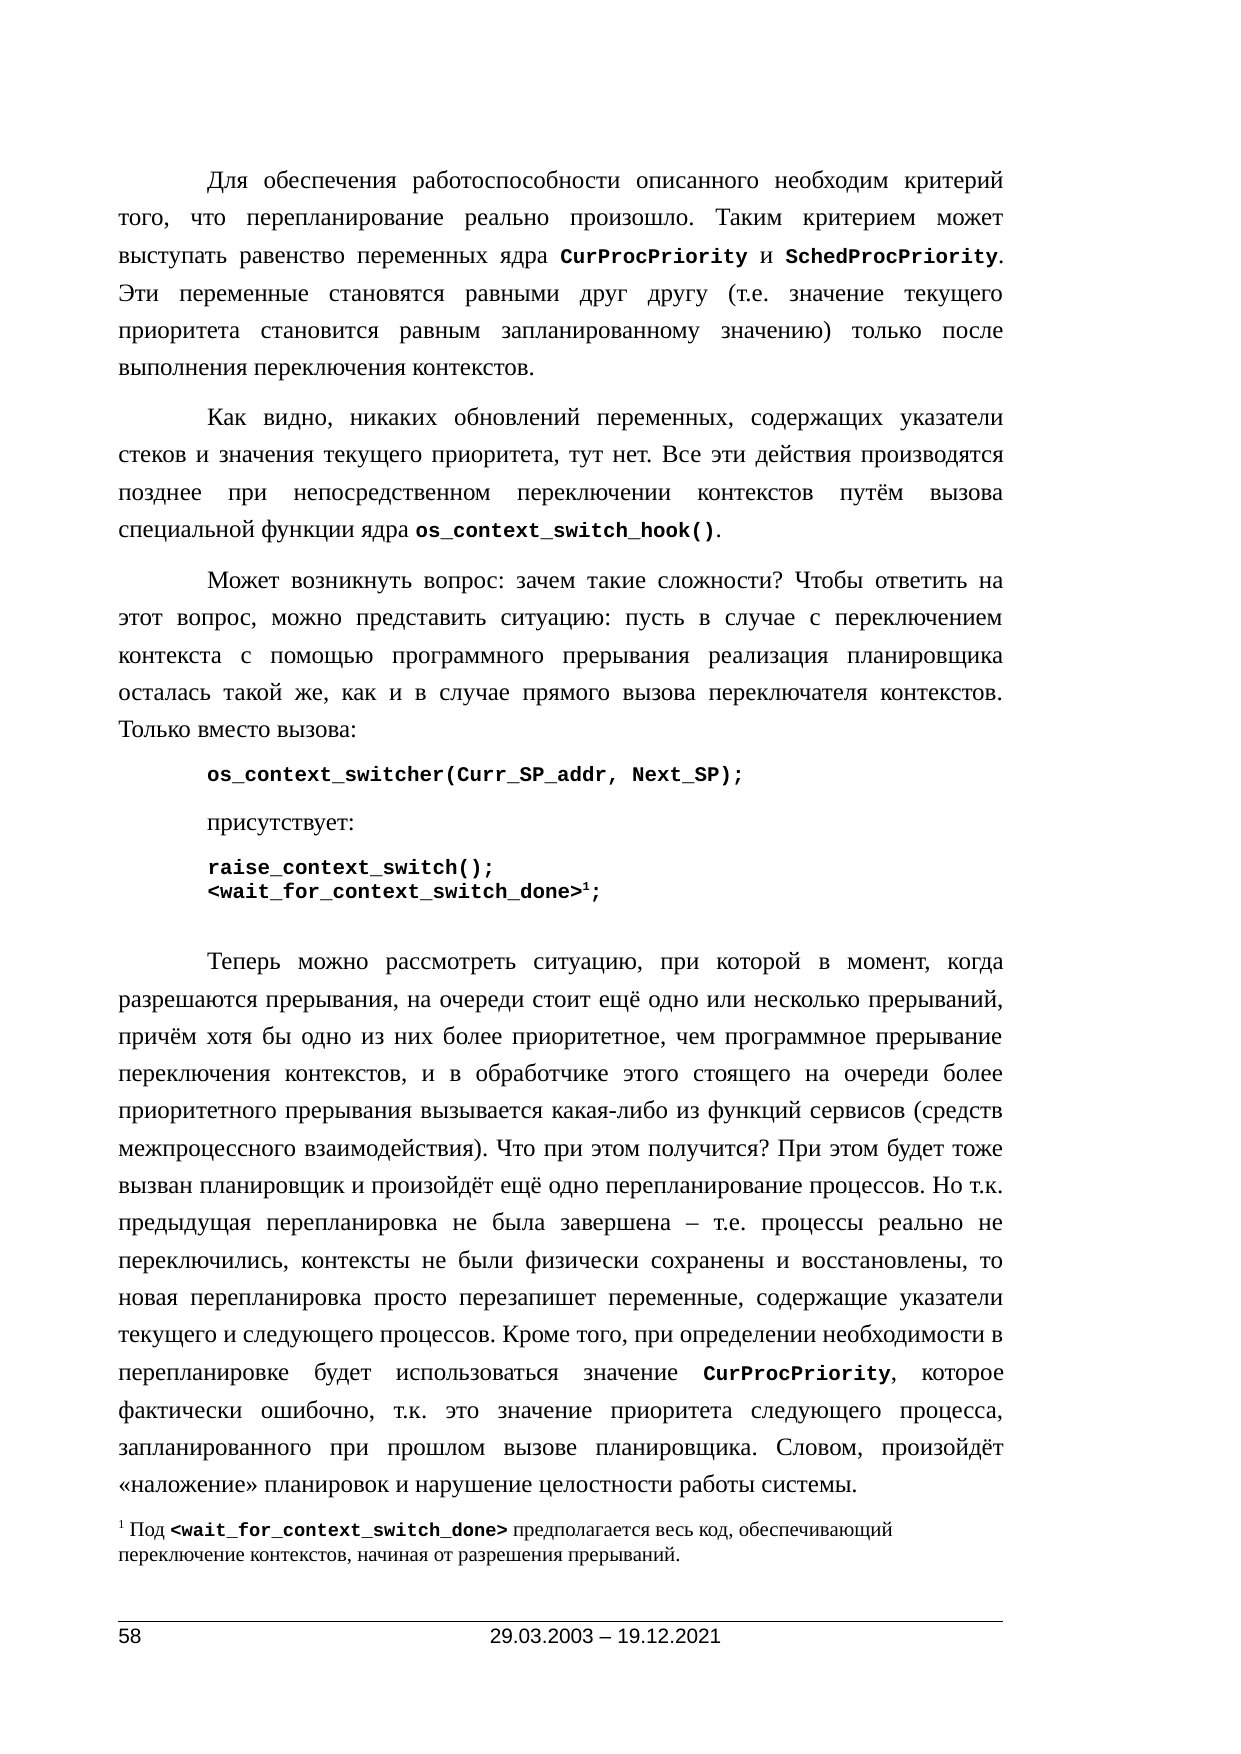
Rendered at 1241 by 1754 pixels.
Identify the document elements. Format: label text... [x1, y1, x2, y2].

text Под <wait_for_context_switch_done> предполагается весь код, обеспечивающий переключение контекстов, начиная от разрешения прерываний. [118, 1517, 1004, 1566]
text os_context_switcher(Curr_SP_addr, Next_SP); [118, 764, 1004, 788]
text Теперь можно рассмотреть ситуацию, при которой в момент, когда разрешаются прерывания, на очереди стоит ещё одно или несколько прерываний, причём хотя бы одно из них более приоритетное, чем программное прерывание переключения контекстов, и в обработчике этого стоящего на очереди более приоритетного прерывания вызывается какая-либо из функций сервисов (средств межпроцессного взаимодействия). Что при этом получится? При этом будет тоже вызван планировщик и произойдёт ещё одно перепланирование процессов. Но т.к. предыдущая перепланировка не была завершена – т.е. процессы реально не переключились, контексты не были физически сохранены и восстановлены, то новая перепланировка просто перезапишет переменные, содержащие указатели текущего и следующего процессов. Кроме того, при определении необходимости в перепланировке будет использоваться значение CurProcPriority, которое фактически ошибочно, т.к. это значение приоритета следующего процесса, запланированного при прошлом вызове планировщика. Словом, произойдёт «наложение» планировок и нарушение целостности работы системы. [118, 946, 1004, 1498]
text Может возникнуть вопрос: зачем такие сложности? Чтобы ответить на этот вопрос, можно представить ситуацию: пусть в случае с переключением контекста с помощью программного прерывания реализация планировщика осталась такой же, как и в случае прямого вызова переключателя контекстов. Только вместо вызова: [118, 565, 1004, 743]
text raise_context_switch(); [207, 857, 1004, 881]
text Как видно, никаких обновлений переменных, содержащих указатели стеков и значения текущего приоритета, тут нет. Все эти действия производятся позднее при непосредственном переключении контекстов путём вызова специальной функции ядра os_context_switch_hook(). [118, 402, 1004, 544]
text <wait_for_context_switch_done>; [207, 881, 1004, 904]
text присутствует: [118, 807, 1004, 836]
text Для обеспечения работоспособности описанного необходим критерий того, что перепланирование реально произошло. Таким критерием может выступать равенство переменных ядра CurProcPriority и SchedProcPriority. Эти переменные становятся равными друг другу (т.е. значение текущего приоритета становится равным запланированному значению) только после выполнения переключения контекстов. [118, 165, 1004, 381]
